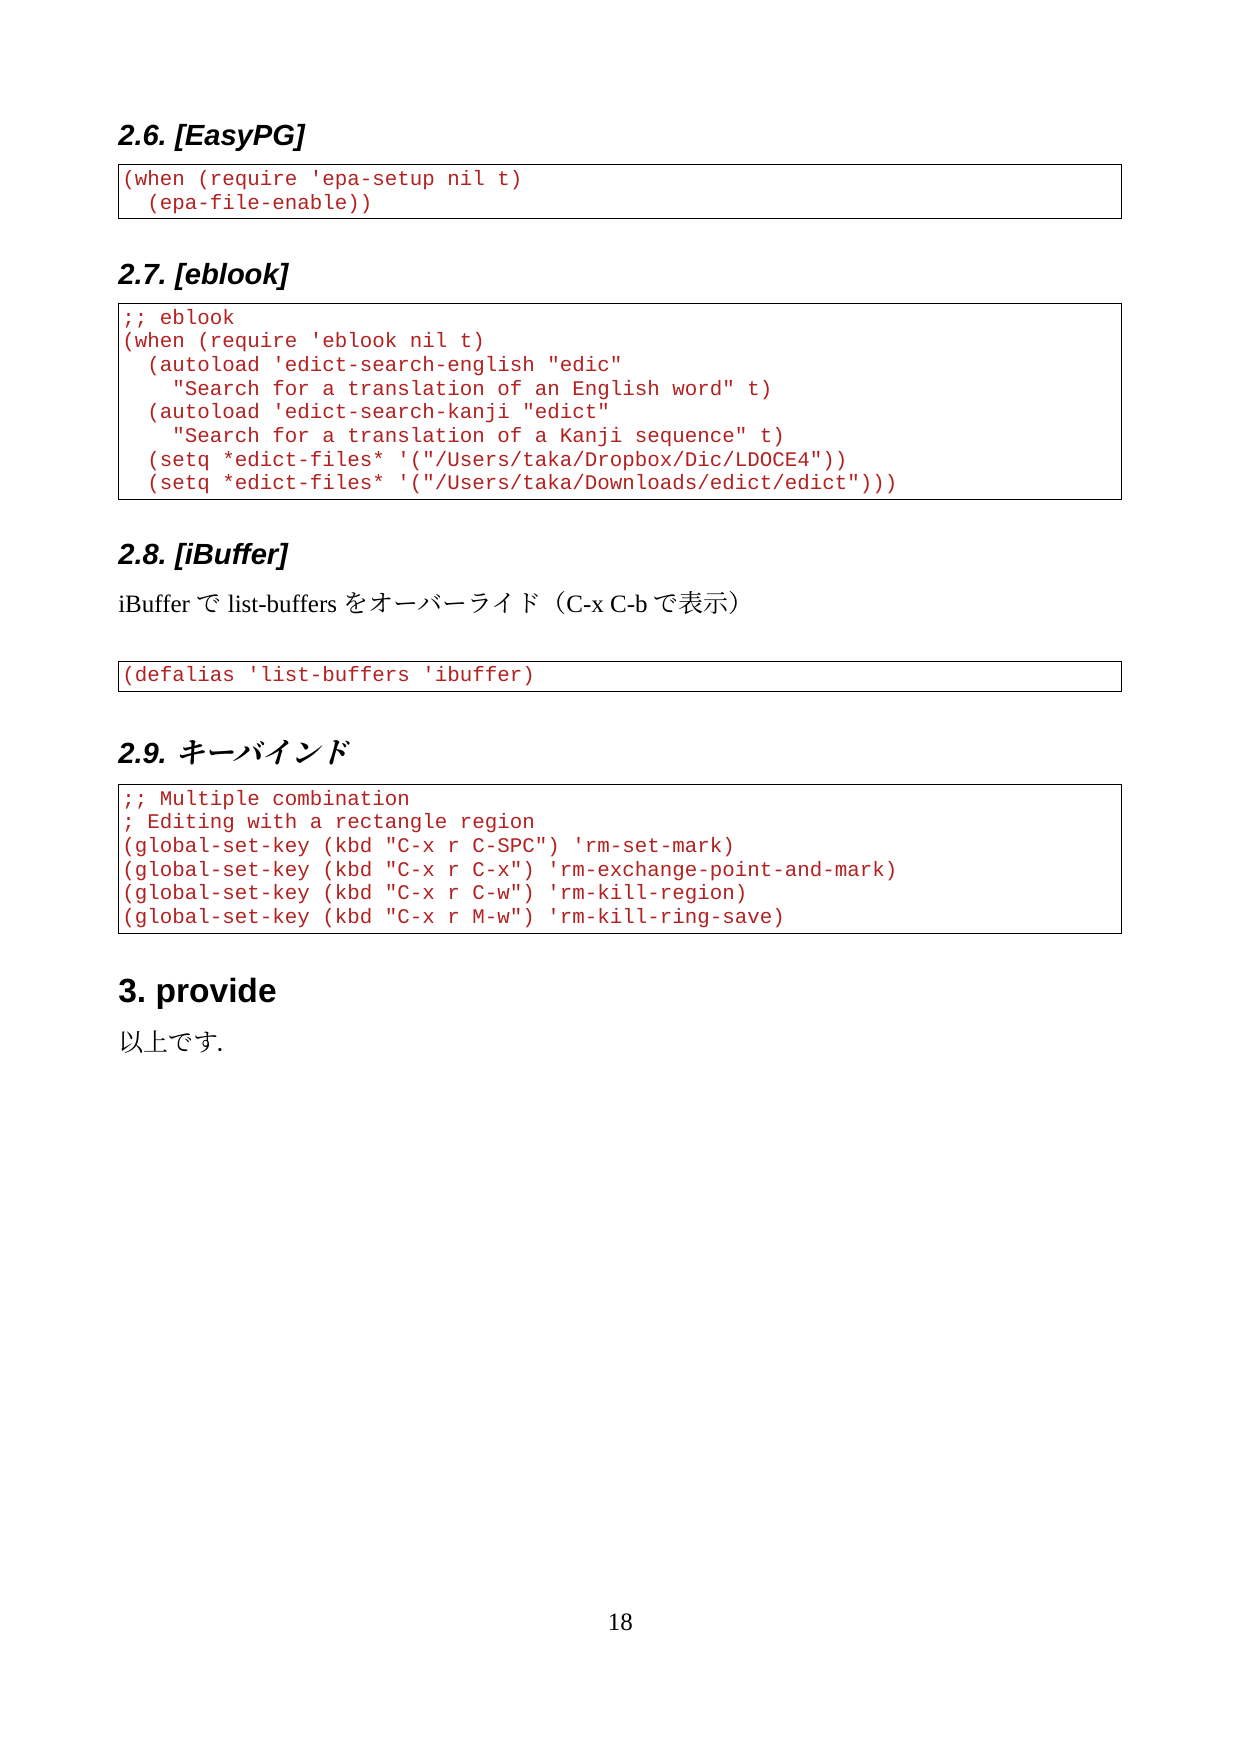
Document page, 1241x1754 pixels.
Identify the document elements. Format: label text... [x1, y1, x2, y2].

text ; Editing with a rectangle region [119, 807, 1121, 831]
subtitle provide [118, 971, 1122, 1010]
text ;; Multiple combination [119, 785, 1121, 807]
text (when (require 'epa-setup nil t) [119, 165, 1121, 188]
subtitle キーバインド [118, 729, 1122, 771]
subtitle [iBuffer] [118, 537, 1122, 571]
text 以上です． [118, 1022, 1122, 1087]
text (global-set-key (kbd "C-x r M-w") 'rm-kill-ring-save) [119, 902, 1121, 933]
text (epa-file-enable)) [119, 188, 1121, 218]
text (autoload 'edict-search-kanji "edict" [119, 397, 1121, 421]
text (setq *edict-files* '("/Users/taka/Downloads/edict/edict"))) [119, 468, 1121, 499]
text (global-set-key (kbd "C-x r C-w") 'rm-kill-region) [119, 878, 1121, 902]
text "Search for a translation of a Kanji sequence" t) [119, 421, 1121, 445]
text (global-set-key (kbd "C-x r C-SPC") 'rm-set-mark) [119, 831, 1121, 855]
text (setq *edict-files* '("/Users/taka/Dropbox/Dic/LDOCE4")) [119, 445, 1121, 468]
subtitle [EasyPG] [118, 118, 1122, 152]
text "Search for a translation of an English word" t) [119, 374, 1121, 397]
text (when (require 'eblook nil t) [119, 326, 1121, 350]
text ;; eblook [119, 304, 1121, 326]
text (global-set-key (kbd "C-x r C-x") 'rm-exchange-point-and-mark) [119, 855, 1121, 878]
text (autoload 'edict-search-english "edic" [119, 350, 1121, 374]
text (defalias 'list-buffers 'ibuffer) [119, 662, 1121, 691]
subtitle [eblook] [118, 257, 1122, 290]
text iBuffer で list-buffers をオーバーライド（C-x C-b で表示） [118, 583, 1122, 648]
